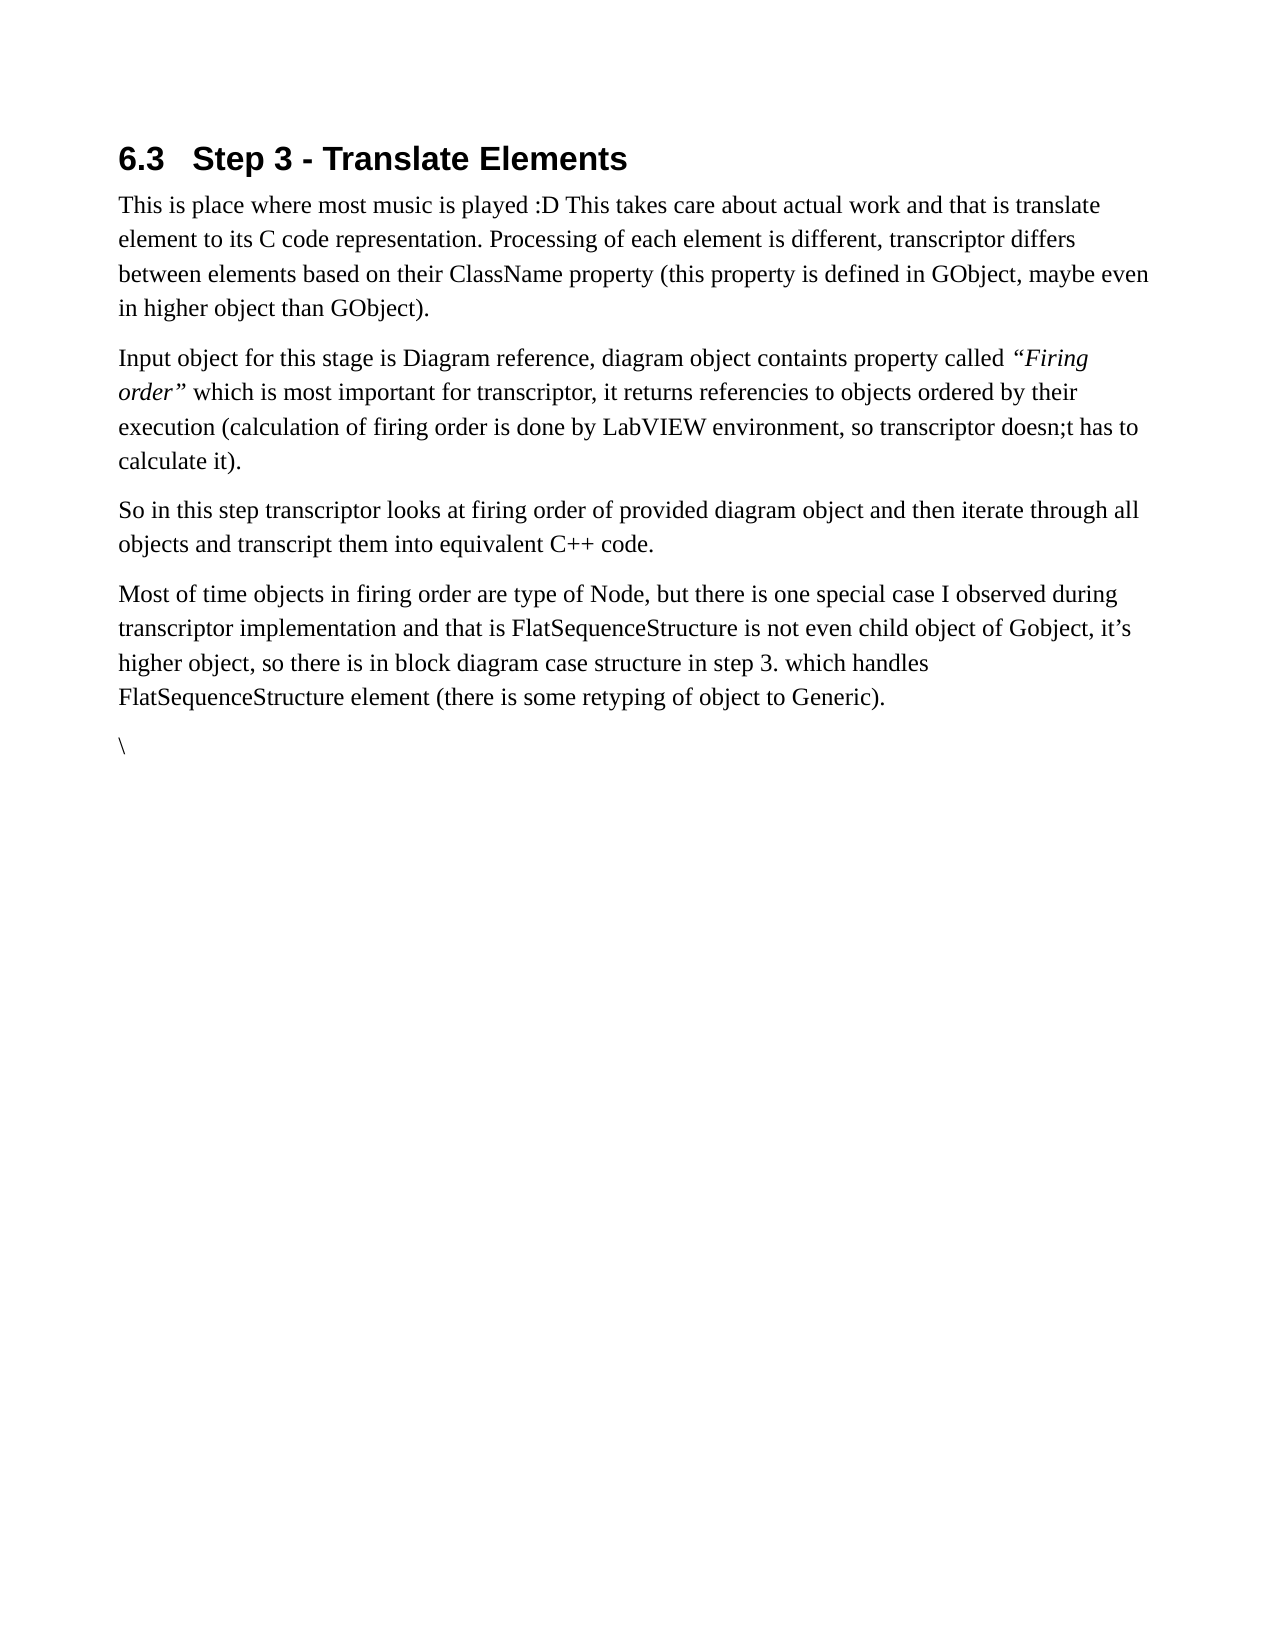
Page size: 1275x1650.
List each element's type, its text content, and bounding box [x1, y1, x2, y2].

text \ [118, 731, 1157, 760]
text So in this step transcriptor looks at firing order of provided diagram object and then iterate through all objects and transcript them into equivalent C++ code. [118, 495, 1157, 558]
text Input object for this stage is Diagram reference, diagram object containts property called “Firing order” which is most important for transcriptor, it returns referencies to objects ordered by their execution (calculation of firing order is done by LabVIEW environment, so transcriptor doesn;t has to calculate it). [118, 343, 1157, 475]
text This is place where most music is played :D This takes care about actual work and that is translate element to its C code representation. Processing of each element is different, transcriptor differs between elements based on their ClassName property (this property is defined in GObject, maybe even in higher object than GObject). [118, 190, 1157, 322]
text Most of time objects in firing order are type of Node, but there is one special case I observed during transcriptor implementation and that is FlatSequenceStructure is not even child object of Gobject, it’s higher object, so there is in block diagram case structure in step 3. which handles FlatSequenceStructure element (there is some retyping of object to Generic). [118, 579, 1157, 711]
subtitle Step 3 - Translate Elements [118, 139, 1157, 178]
